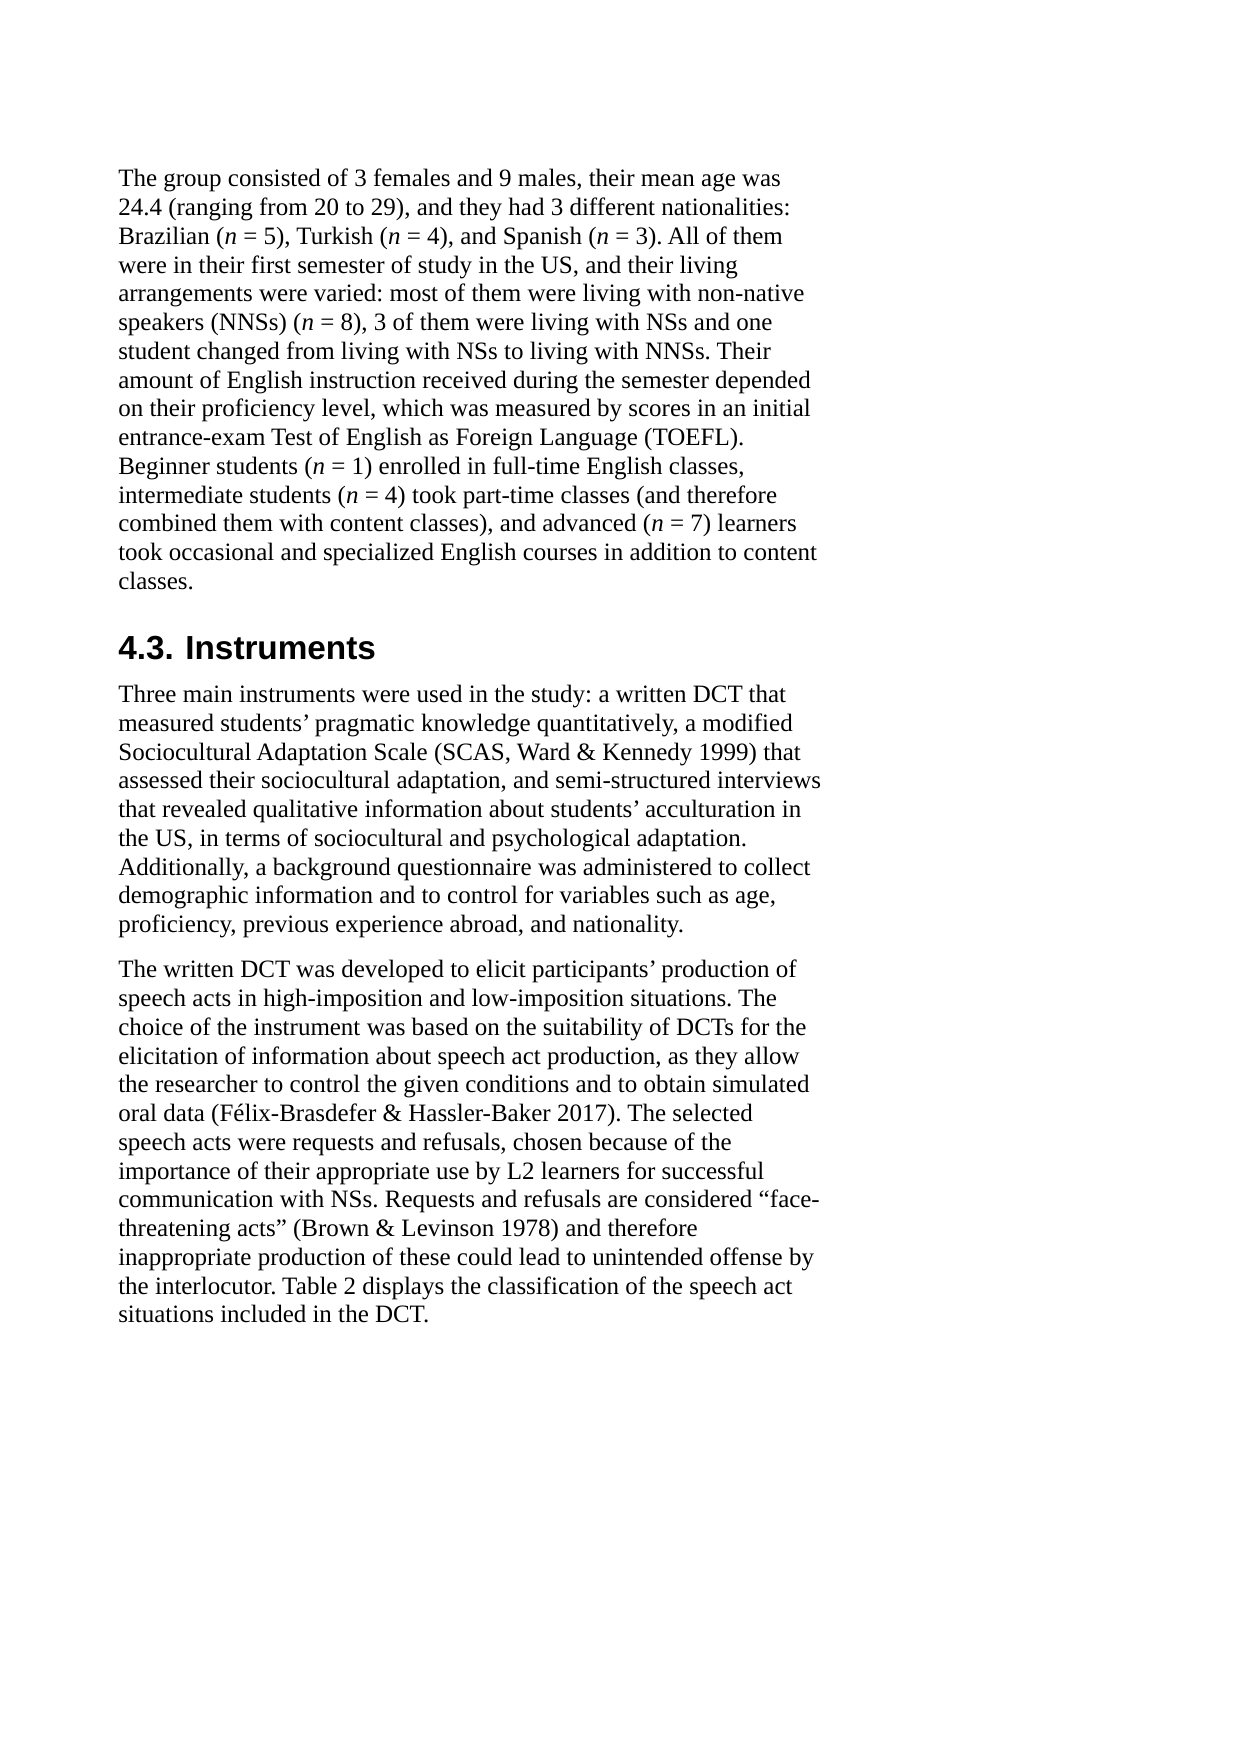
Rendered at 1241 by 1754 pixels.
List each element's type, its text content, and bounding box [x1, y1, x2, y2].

text The group consisted of 3 females and 9 males, their mean age was 24.4 (ranging from 20 to 29), and they had 3 different nationalities: Brazilian (n = 5), Turkish (n = 4), and Spanish (n = 3). All of them were in their first semester of study in the US, and their living arrangements were varied: most of them were living with non-native speakers (NNSs) (n = 8), 3 of them were living with NSs and one student changed from living with NSs to living with NNSs. Their amount of English instruction received during the semester depended on their proficiency level, which was measured by scores in an initial entrance-exam Test of English as Foreign Language (TOEFL). Beginner students (n = 1) enrolled in full-time English classes, intermediate students (n = 4) took part-time classes (and therefore combined them with content classes), and advanced (n = 7) learners took occasional and specialized English courses in addition to content classes. [118, 163, 827, 595]
text Three main instruments were used in the study: a written DCT that measured students’ pragmatic knowledge quantitatively, a modified Sociocultural Adaptation Scale (SCAS, Ward & Kennedy 1999) that assessed their sociocultural adaptation, and semi-structured interviews that revealed qualitative information about students’ acculturation in the US, in terms of sociocultural and psychological adaptation. Additionally, a background questionnaire was administered to collect demographic information and to control for variables such as age, proficiency, previous experience abroad, and nationality. [118, 679, 827, 938]
list Instruments [118, 628, 827, 667]
text The written DCT was developed to elicit participants’ production of speech acts in high-imposition and low-imposition situations. The choice of the instrument was based on the suitability of DCTs for the elicitation of information about speech act production, as they allow the researcher to control the given conditions and to obtain simulated oral data (Félix-Brasdefer & Hassler-Baker 2017). The selected speech acts were requests and refusals, chosen because of the importance of their appropriate use by L2 learners for successful communication with NSs. Requests and refusals are considered “face-threatening acts” (Brown & Levinson 1978) and therefore inappropriate production of these could lead to unintended offense by the interlocutor. Table 2 displays the classification of the speech act situations included in the DCT. [118, 954, 827, 1328]
